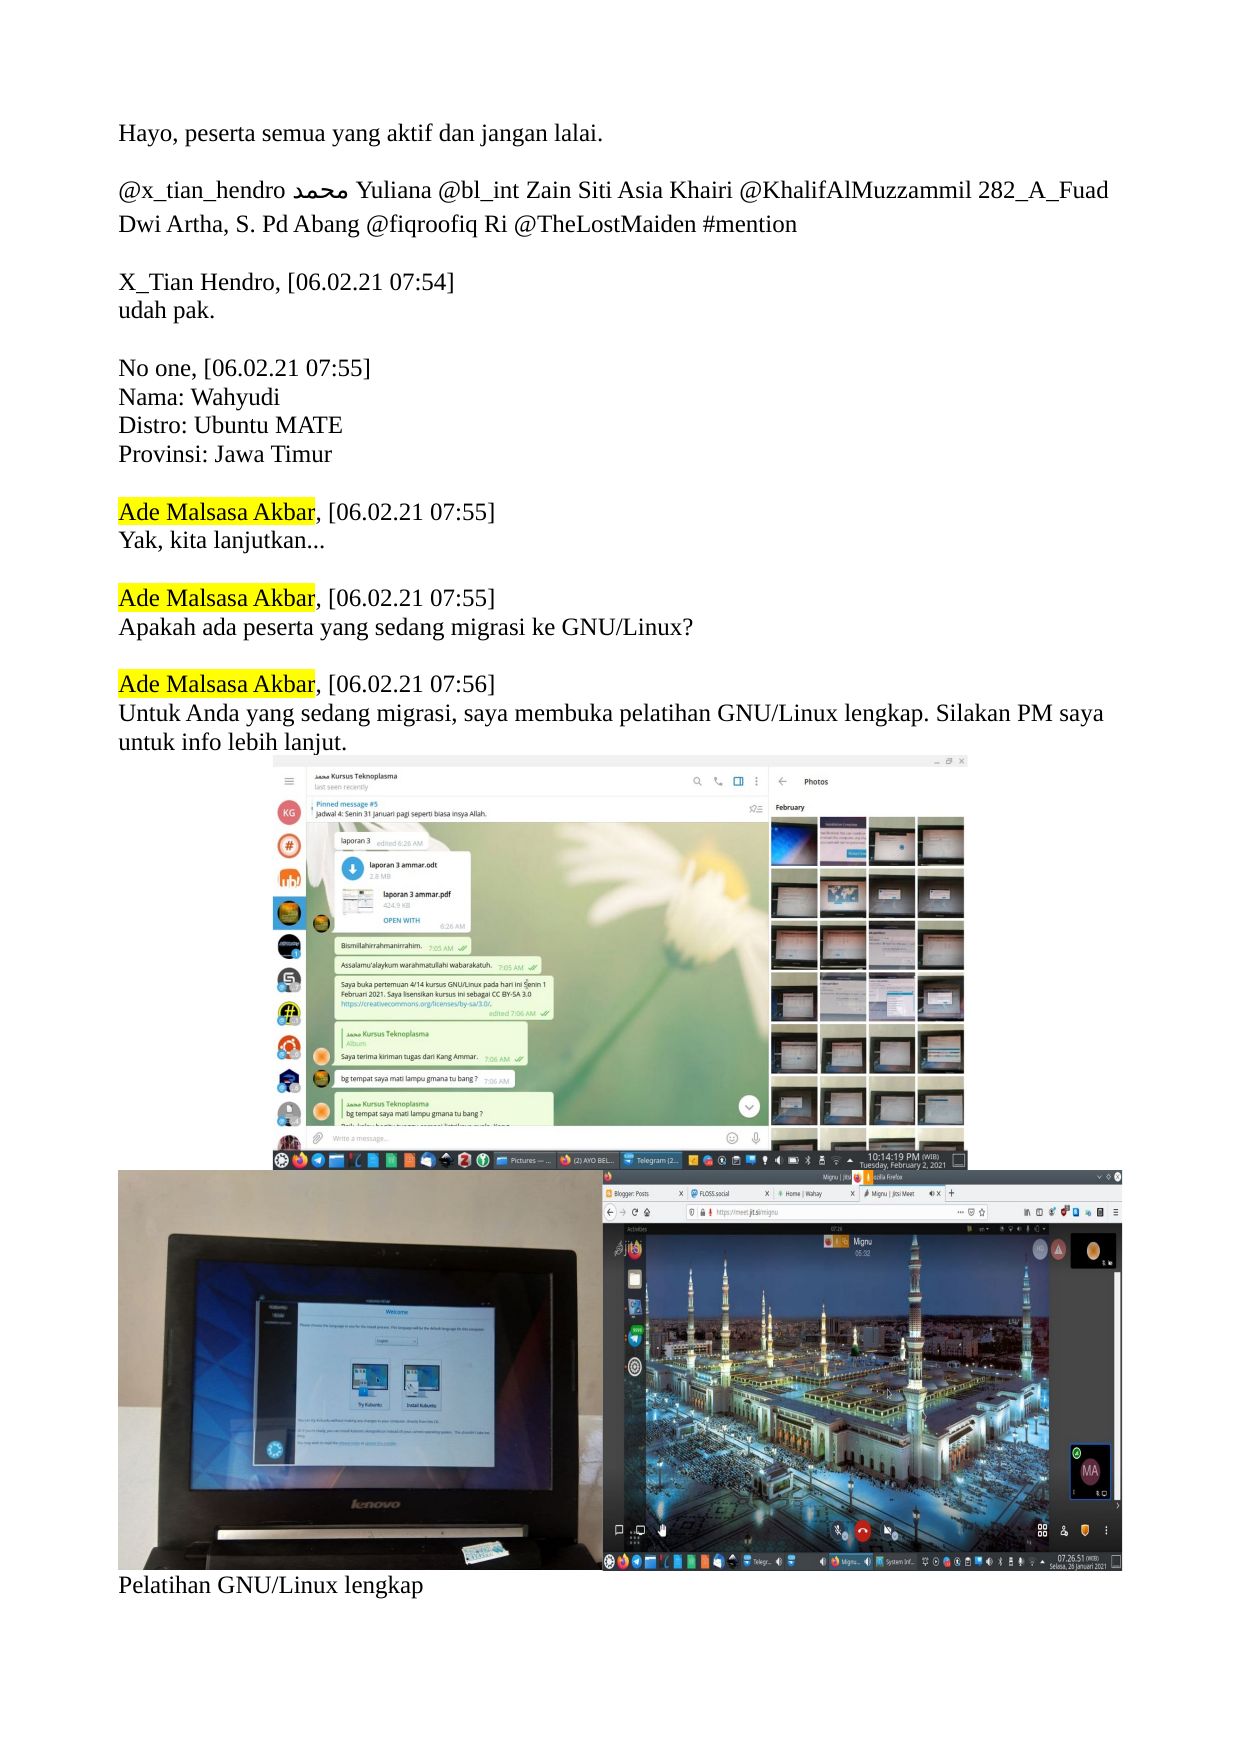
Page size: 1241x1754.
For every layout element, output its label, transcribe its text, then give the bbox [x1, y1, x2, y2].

picture [118, 755, 1123, 1571]
text Nama: Wahyudi [118, 382, 1122, 410]
text [968, 755, 1122, 1170]
text Yak, kita lanjutkan... [118, 525, 1122, 554]
text Hayo, peserta semua yang aktif dan jangan lalai. [118, 118, 1122, 147]
text Ade Malsasa Akbar, [06.02.21 07:55] [118, 497, 1122, 525]
text X_Tian Hendro, [06.02.21 07:54] [118, 267, 1122, 295]
text Provinsi: Jawa Timur [118, 439, 1122, 468]
text Ade Malsasa Akbar, [06.02.21 07:55] [118, 583, 1122, 612]
text udah pak. [118, 295, 1122, 324]
text Apakah ada peserta yang sedang migrasi ke GNU/Linux? [118, 612, 1122, 640]
text [118, 755, 272, 1170]
text @x_tian_hendro محمد Yuliana @bl_int Zain Siti Asia Khairi @KhalifAlMuzzammil 282_A_Fuad Dwi Artha, S. Pd Abang @fiqroofiq Ri @TheLostMaiden #mention [118, 176, 1122, 238]
text Untuk Anda yang sedang migrasi, saya membuka pelatihan GNU/Linux lengkap. Silakan PM saya untuk info lebih lanjut. [118, 698, 1122, 755]
text Pelatihan GNU/Linux lengkap [118, 1570, 1122, 1599]
text Distro: Ubuntu MATE [118, 410, 1122, 439]
text No one, [06.02.21 07:55] [118, 353, 1122, 382]
text Ade Malsasa Akbar, [06.02.21 07:56] [118, 669, 1122, 698]
